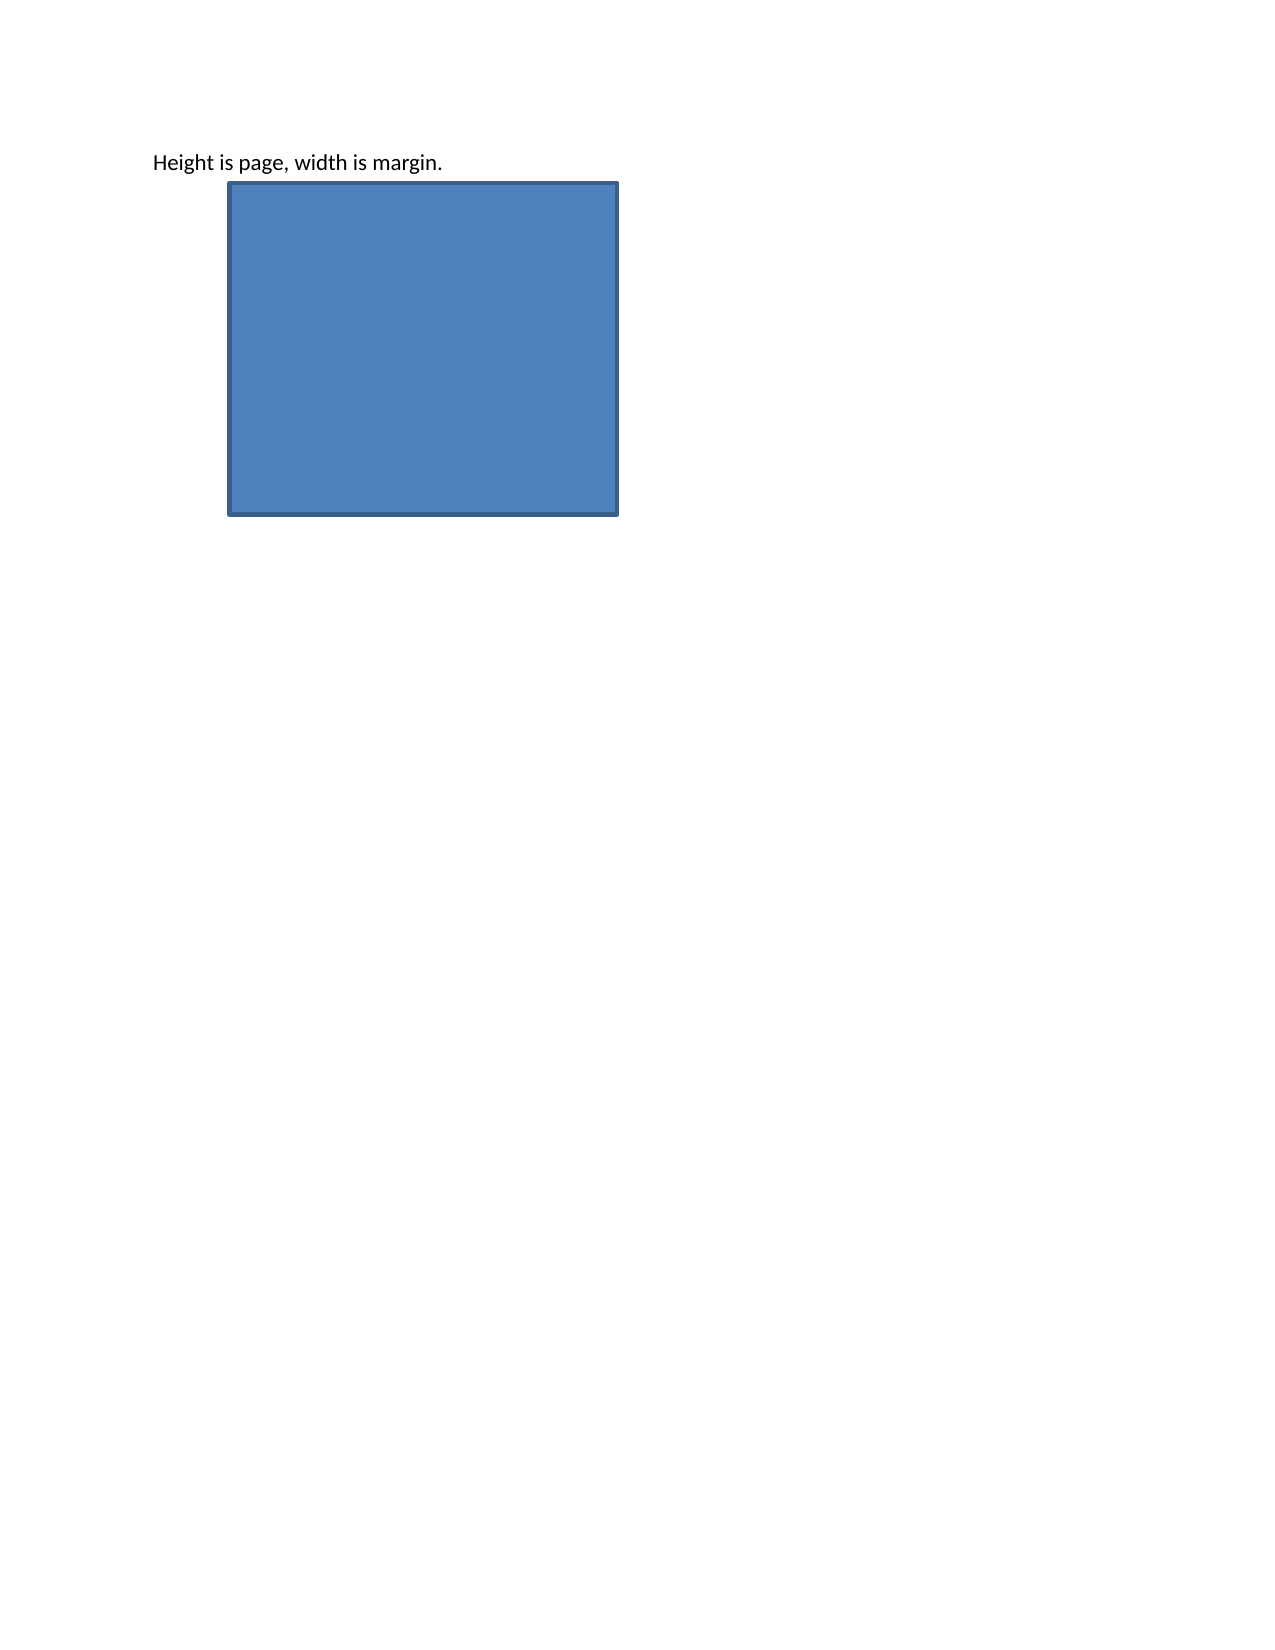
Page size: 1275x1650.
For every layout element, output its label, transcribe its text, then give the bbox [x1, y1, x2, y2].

text Height is page, width is margin. [148, 148, 1127, 176]
